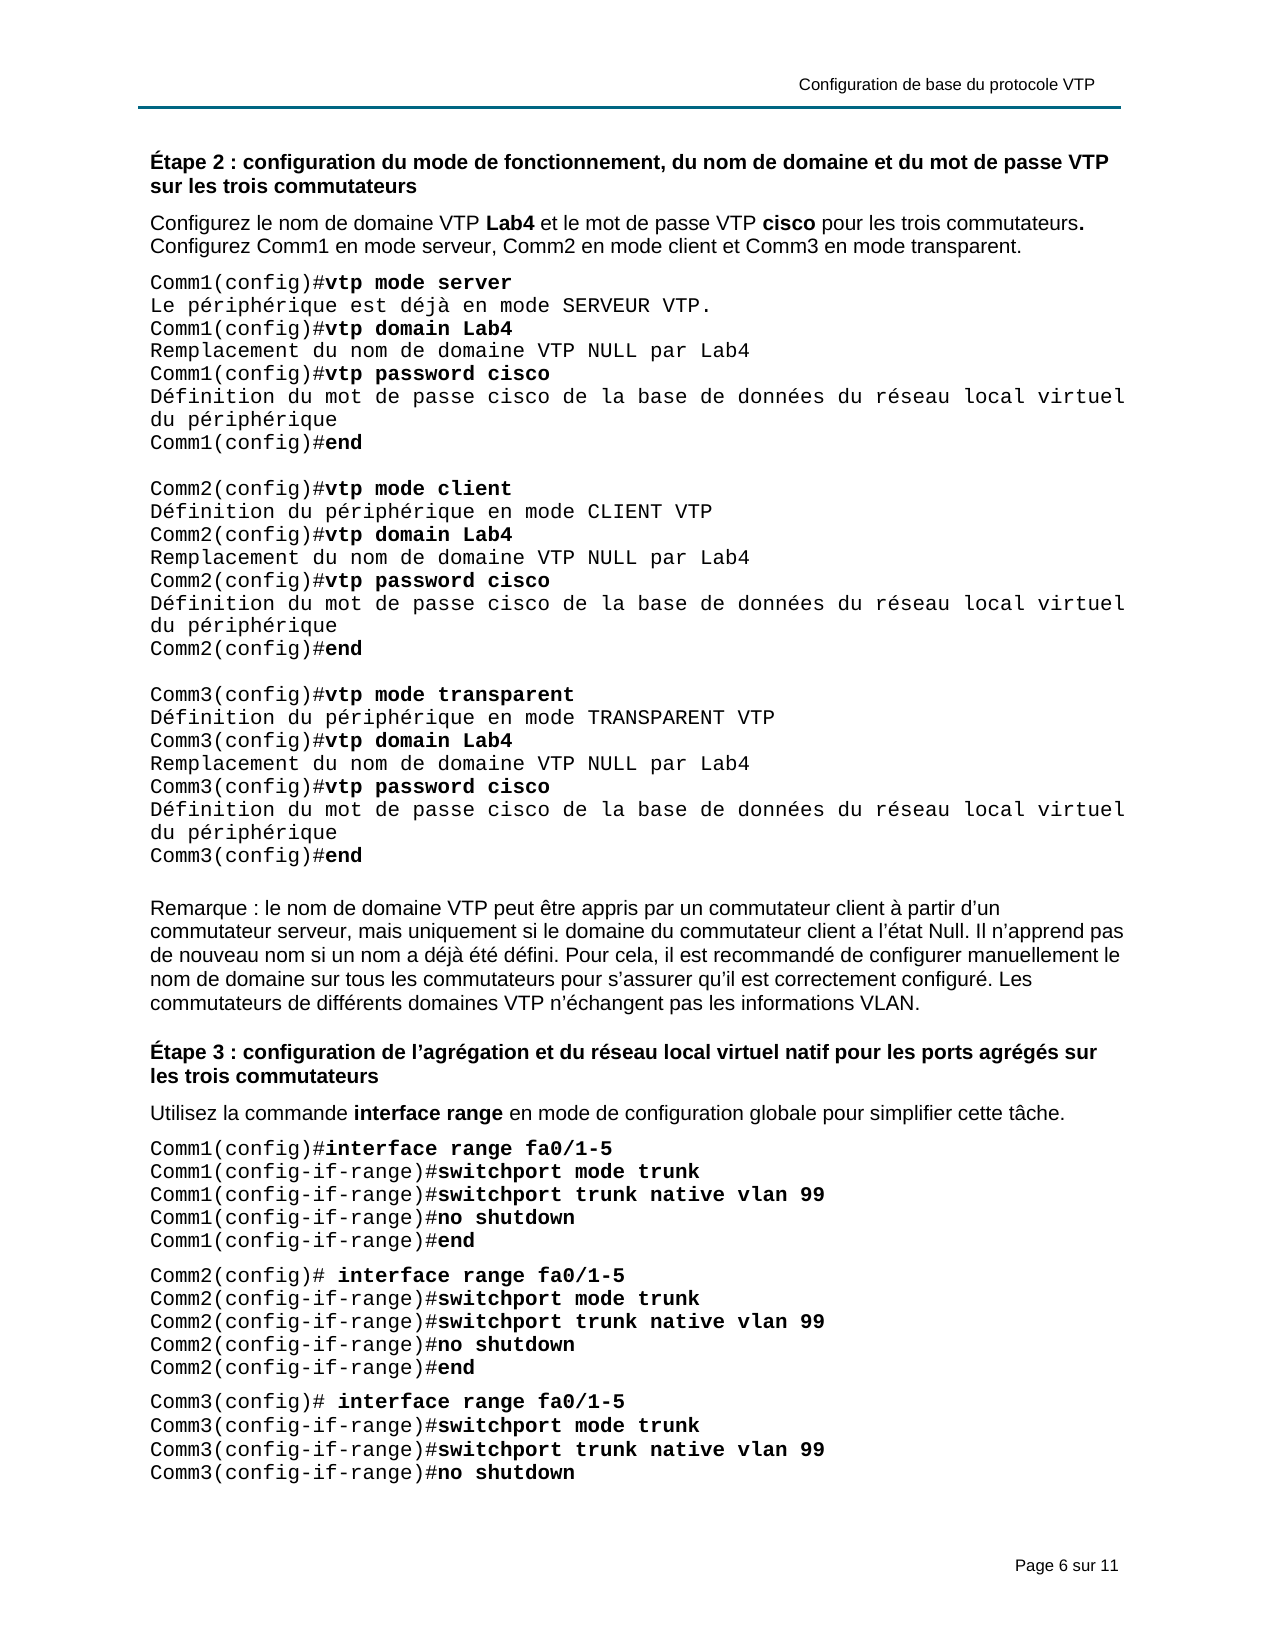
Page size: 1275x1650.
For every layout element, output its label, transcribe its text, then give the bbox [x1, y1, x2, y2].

text Comm2(config-if-range)#switchport trunk native vlan 99 [150, 1310, 1125, 1333]
text Comm2(config)#vtp mode client [150, 477, 1125, 500]
text Comm3(config)#vtp domain Lab4 [150, 729, 1125, 752]
text Comm2(config-if-range)#switchport mode trunk [150, 1287, 1125, 1310]
text Comm1(config)#vtp domain Lab4 [150, 317, 1125, 339]
text Comm1(config)#interface range fa0/1-5 [150, 1137, 1125, 1160]
text Définition du périphérique en mode TRANSPARENT VTP [150, 706, 1125, 729]
text Comm1(config-if-range)#switchport mode trunk [150, 1160, 1125, 1183]
text Comm2(config-if-range)#no shutdown [150, 1333, 1125, 1356]
text Comm3(config)#end [150, 844, 1125, 867]
text Définition du périphérique en mode CLIENT VTP [150, 500, 1125, 523]
text Comm2(config)#vtp password cisco [150, 569, 1125, 592]
text Comm1(config-if-range)#no shutdown [150, 1206, 1125, 1229]
text Comm1(config)#vtp mode server [150, 271, 1125, 294]
text Remplacement du nom de domaine VTP NULL par Lab4 [150, 546, 1125, 569]
text Comm1(config-if-range)#end [150, 1229, 1125, 1252]
text Comm3(config-if-range)#no shutdown [150, 1462, 1125, 1486]
text Comm1(config-if-range)#switchport trunk native vlan 99 [150, 1183, 1125, 1206]
text Comm1(config)#end [150, 431, 1125, 454]
text Remplacement du nom de domaine VTP NULL par Lab4 [150, 752, 1125, 775]
text Comm2(config)# interface range fa0/1-5 [150, 1264, 1125, 1287]
text Comm3(config)#vtp password cisco [150, 775, 1125, 798]
text Comm2(config)#vtp domain Lab4 [150, 523, 1125, 546]
text Utilisez la commande interface range en mode de configuration globale pour simplifier cette tâche. [150, 1101, 1125, 1124]
text Comm3(config-if-range)#switchport trunk native vlan 99 [150, 1438, 1125, 1462]
text Comm3(config-if-range)#switchport mode trunk [150, 1415, 1125, 1438]
text Étape 3 : configuration de l’agrégation et du réseau local virtuel natif pour les ports agrégés sur les trois commutateurs [150, 1040, 1125, 1088]
text Définition du mot de passe cisco de la base de données du réseau local virtuel du périphérique [150, 385, 1125, 431]
text Comm2(config-if-range)#end [150, 1356, 1125, 1379]
text Comm1(config)#vtp password cisco [150, 362, 1125, 385]
text Remarque : le nom de domaine VTP peut être appris par un commutateur client à partir d’un commutateur serveur, mais uniquement si le domaine du commutateur client a l’état Null. Il n’apprend pas de nouveau nom si un nom a déjà été défini. Pour cela, il est recommandé de configurer manuellement le nom de domaine sur tous les commutateurs pour s’assurer qu’il est correctement configuré. Les commutateurs de différents domaines VTP n’échangent pas les informations VLAN. [150, 895, 1125, 1015]
text Étape 2 : configuration du mode de fonctionnement, du nom de domaine et du mot de passe VTP sur les trois commutateurs [150, 150, 1125, 198]
text Le périphérique est déjà en mode SERVEUR VTP. [150, 294, 1125, 317]
text Comm2(config)#end [150, 637, 1125, 660]
text Comm3(config)# interface range fa0/1-5 [150, 1391, 1125, 1415]
text Définition du mot de passe cisco de la base de données du réseau local virtuel du périphérique [150, 592, 1125, 637]
text Remplacement du nom de domaine VTP NULL par Lab4 [150, 339, 1125, 362]
text Comm3(config)#vtp mode transparent [150, 683, 1125, 706]
text Configurez le nom de domaine VTP Lab4 et le mot de passe VTP cisco pour les trois commutateurs. Configurez Comm1 en mode serveur, Comm2 en mode client et Comm3 en mode transparent. [150, 210, 1125, 258]
text Définition du mot de passe cisco de la base de données du réseau local virtuel du périphérique [150, 798, 1125, 844]
